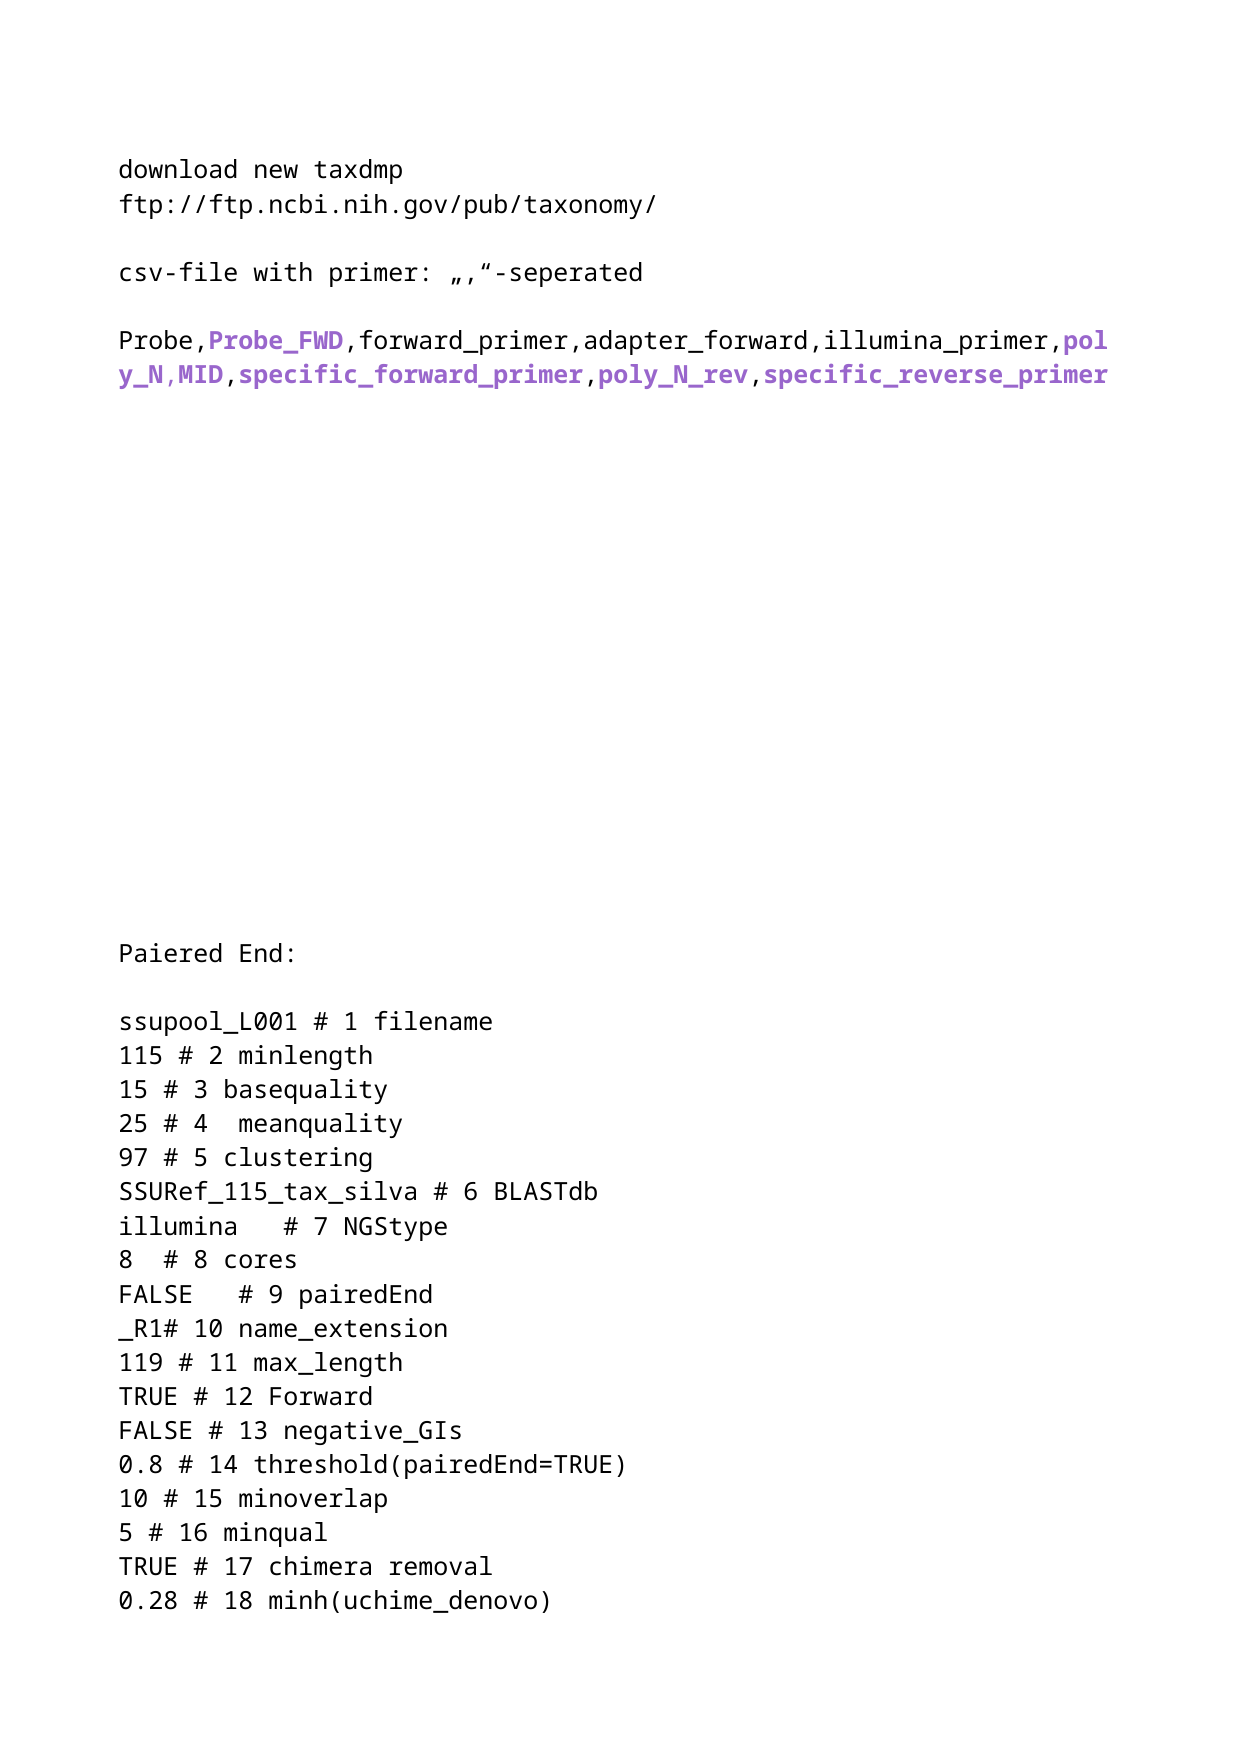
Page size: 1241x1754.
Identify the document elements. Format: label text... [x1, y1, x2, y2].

text _R1# 10 name_extension [118, 1310, 1122, 1344]
text Paiered End: [118, 936, 1122, 970]
text 119 # 11 max_length [118, 1344, 1122, 1378]
text 15 # 3 basequality [118, 1072, 1122, 1106]
text ftp://ftp.ncbi.nih.gov/pub/taxonomy/ [118, 186, 1122, 220]
text 0.8 # 14 threshold(pairedEnd=TRUE) [118, 1447, 1122, 1481]
text 10 # 15 minoverlap [118, 1481, 1122, 1515]
text Probe,Probe_FWD,forward_primer,adapter_forward,illumina_primer,poly_N,MID,specific_forward_primer,poly_N_rev,specific_reverse_primer [118, 322, 1122, 391]
text SSURef_115_tax_silva # 6 BLASTdb [118, 1174, 1122, 1208]
text 8 # 8 cores [118, 1242, 1122, 1276]
text illumina # 7 NGStype [118, 1208, 1122, 1242]
text 115 # 2 minlength [118, 1038, 1122, 1072]
text download new taxdmp [118, 152, 1122, 186]
text 0.28 # 18 minh(uchime_denovo) [118, 1583, 1122, 1617]
text 5 # 16 minqual [118, 1515, 1122, 1549]
text 97 # 5 clustering [118, 1140, 1122, 1174]
text 25 # 4 meanquality [118, 1106, 1122, 1140]
text ssupool_L001 # 1 filename [118, 1004, 1122, 1038]
text FALSE # 13 negative_GIs [118, 1412, 1122, 1447]
text TRUE # 12 Forward [118, 1378, 1122, 1412]
text FALSE # 9 pairedEnd [118, 1276, 1122, 1310]
text csv-file with primer: „,“-seperated [118, 254, 1122, 288]
text TRUE # 17 chimera removal [118, 1549, 1122, 1583]
